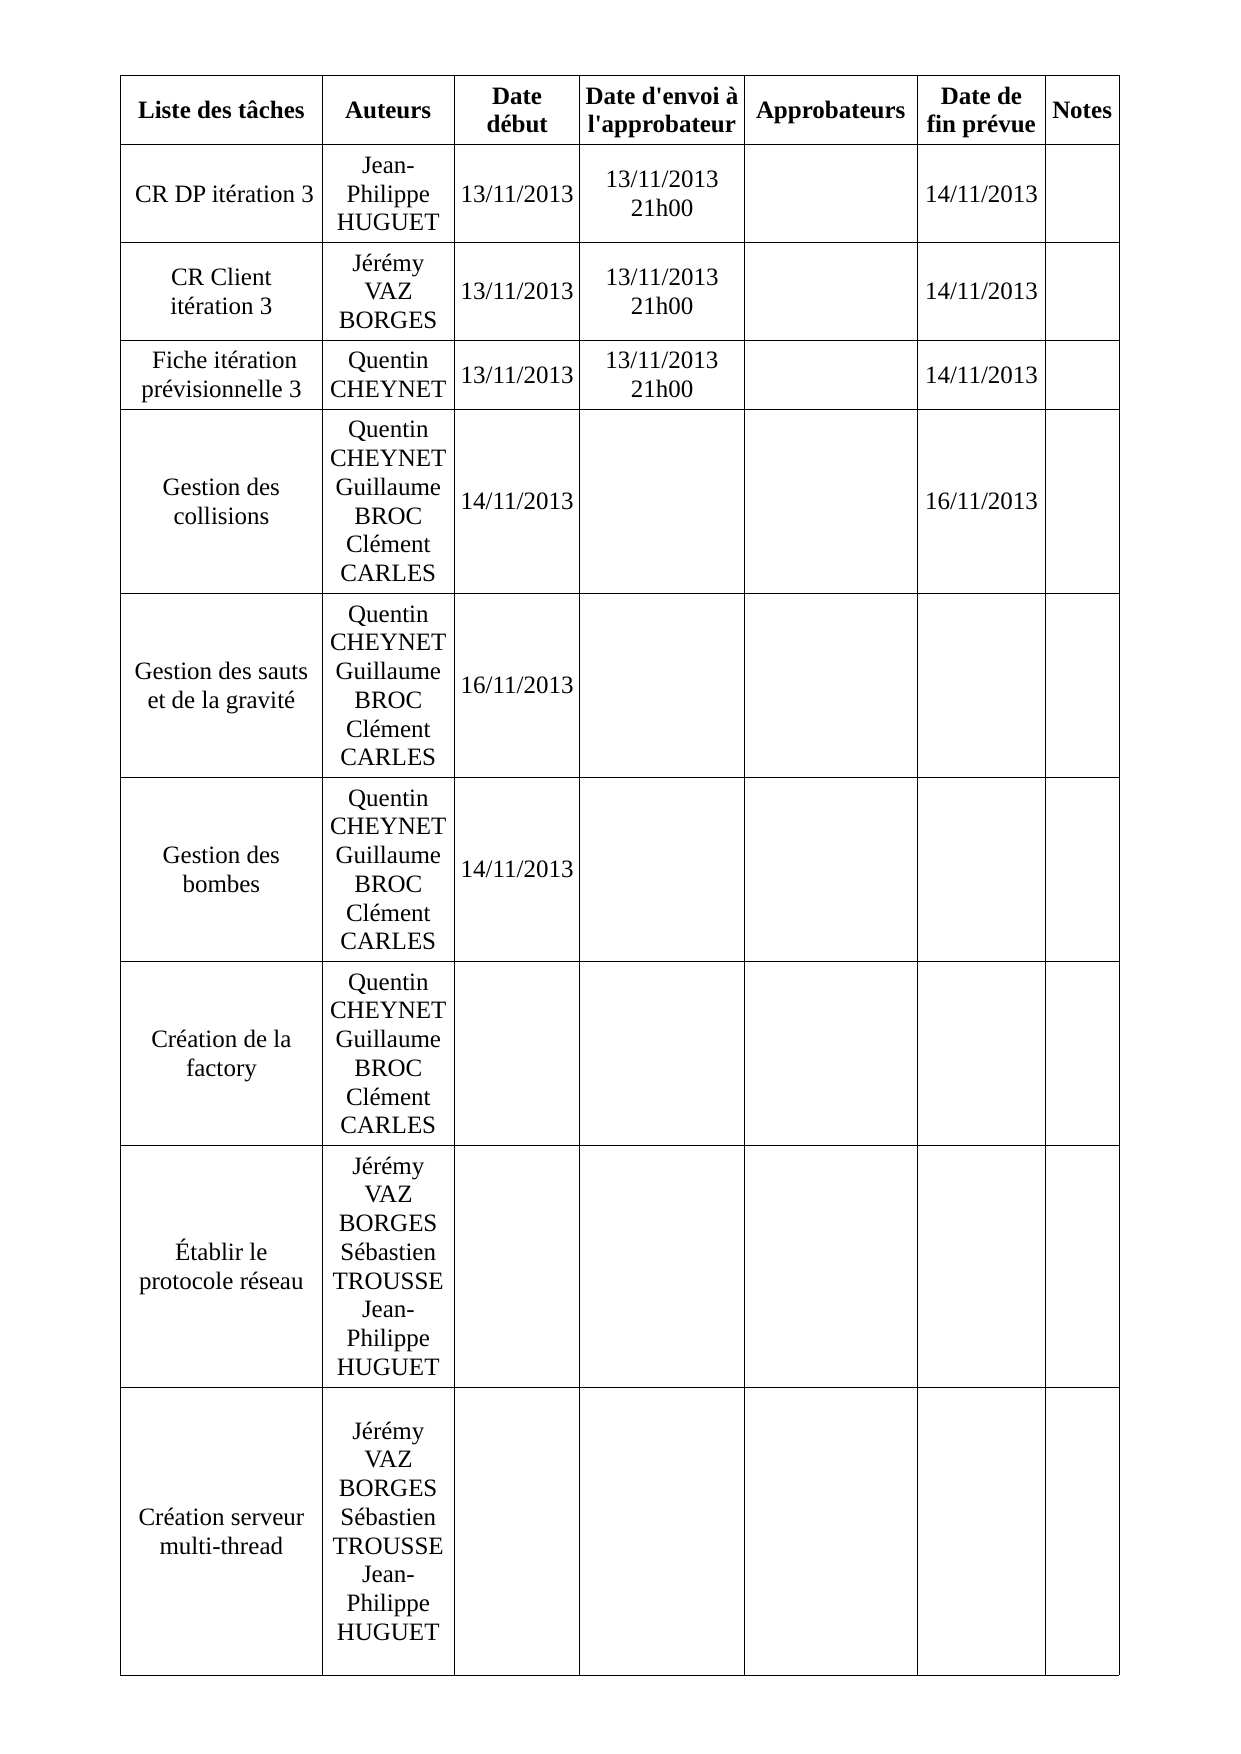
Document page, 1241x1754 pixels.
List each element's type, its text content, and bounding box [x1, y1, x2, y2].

table_cell Gestion des sauts et de la gravité [121, 594, 322, 777]
table_cell [745, 243, 917, 340]
table_cell [918, 778, 1045, 961]
table_cell [580, 594, 744, 777]
table_cell 14/11/2013 [918, 243, 1045, 340]
table_cell Jérémy VAZ BORGES [323, 243, 454, 340]
table_cell 13/11/2013 21h00 [580, 341, 744, 409]
table_cell [1046, 243, 1119, 340]
table_cell 13/11/2013 21h00 [580, 145, 744, 242]
table_header Approbateurs [745, 76, 917, 144]
table_cell [1046, 1146, 1119, 1387]
table_cell CR Client itération 3 [121, 243, 322, 340]
table_cell 16/11/2013 [455, 594, 579, 777]
table_cell Création de la factory [121, 962, 322, 1145]
table_cell Quentin CHEYNET [323, 341, 454, 409]
table_cell [745, 962, 917, 1145]
table_cell [745, 410, 917, 593]
table_cell [745, 1388, 917, 1675]
table_cell 13/11/2013 [455, 145, 579, 242]
table_cell 13/11/2013 [455, 243, 579, 340]
table_cell [1046, 778, 1119, 961]
table_header Auteurs [323, 76, 454, 144]
table_cell Jean-Philippe HUGUET [323, 145, 454, 242]
table_cell 16/11/2013 [918, 410, 1045, 593]
table_cell Création serveur multi-thread [121, 1388, 322, 1675]
table_cell [918, 962, 1045, 1145]
table_header Date de fin prévue [918, 76, 1045, 144]
table_cell [918, 594, 1045, 777]
table_cell Gestion des collisions [121, 410, 322, 593]
table_cell [580, 410, 744, 593]
table_header Date début [455, 76, 579, 144]
table_cell Quentin CHEYNET Guillaume BROC Clément CARLES [323, 962, 454, 1145]
table_cell [455, 1146, 579, 1387]
table_cell [455, 1388, 579, 1675]
table_header Liste des tâches [121, 76, 322, 144]
table_header Date d'envoi à l'approbateur [580, 76, 744, 144]
table_cell Quentin CHEYNET Guillaume BROC Clément CARLES [323, 778, 454, 961]
table_cell Gestion des bombes [121, 778, 322, 961]
table_cell [918, 1388, 1045, 1675]
table_cell 14/11/2013 [455, 410, 579, 593]
table_cell Jérémy VAZ BORGES Sébastien TROUSSE Jean-Philippe HUGUET [323, 1146, 454, 1387]
table_cell [1046, 594, 1119, 777]
table_cell 14/11/2013 [918, 341, 1045, 409]
table_cell [455, 962, 579, 1145]
table_cell [745, 341, 917, 409]
table_cell [580, 962, 744, 1145]
table_cell [745, 1146, 917, 1387]
table_header Notes [1046, 76, 1119, 144]
table_cell 13/11/2013 [455, 341, 579, 409]
table_cell [580, 1146, 744, 1387]
table_cell [1046, 962, 1119, 1145]
table_cell [580, 1388, 744, 1675]
table_cell [745, 145, 917, 242]
table_cell [580, 778, 744, 961]
table_cell 14/11/2013 [918, 145, 1045, 242]
table_cell [1046, 410, 1119, 593]
table_cell [1046, 145, 1119, 242]
table_cell [1046, 1388, 1119, 1675]
table_cell Jérémy VAZ BORGES Sébastien TROUSSE Jean-Philippe HUGUET [323, 1388, 454, 1675]
table_cell Quentin CHEYNET Guillaume BROC Clément CARLES [323, 594, 454, 777]
table_cell Quentin CHEYNET Guillaume BROC Clément CARLES [323, 410, 454, 593]
table_cell 14/11/2013 [455, 778, 579, 961]
table_cell [745, 594, 917, 777]
table_cell [1046, 341, 1119, 409]
table_cell [918, 1146, 1045, 1387]
table_cell Fiche itération prévisionnelle 3 [121, 341, 322, 409]
table_cell 13/11/2013 21h00 [580, 243, 744, 340]
table_cell CR DP itération 3 [121, 145, 322, 242]
table_cell [745, 778, 917, 961]
table_cell Établir le protocole réseau [121, 1146, 322, 1387]
